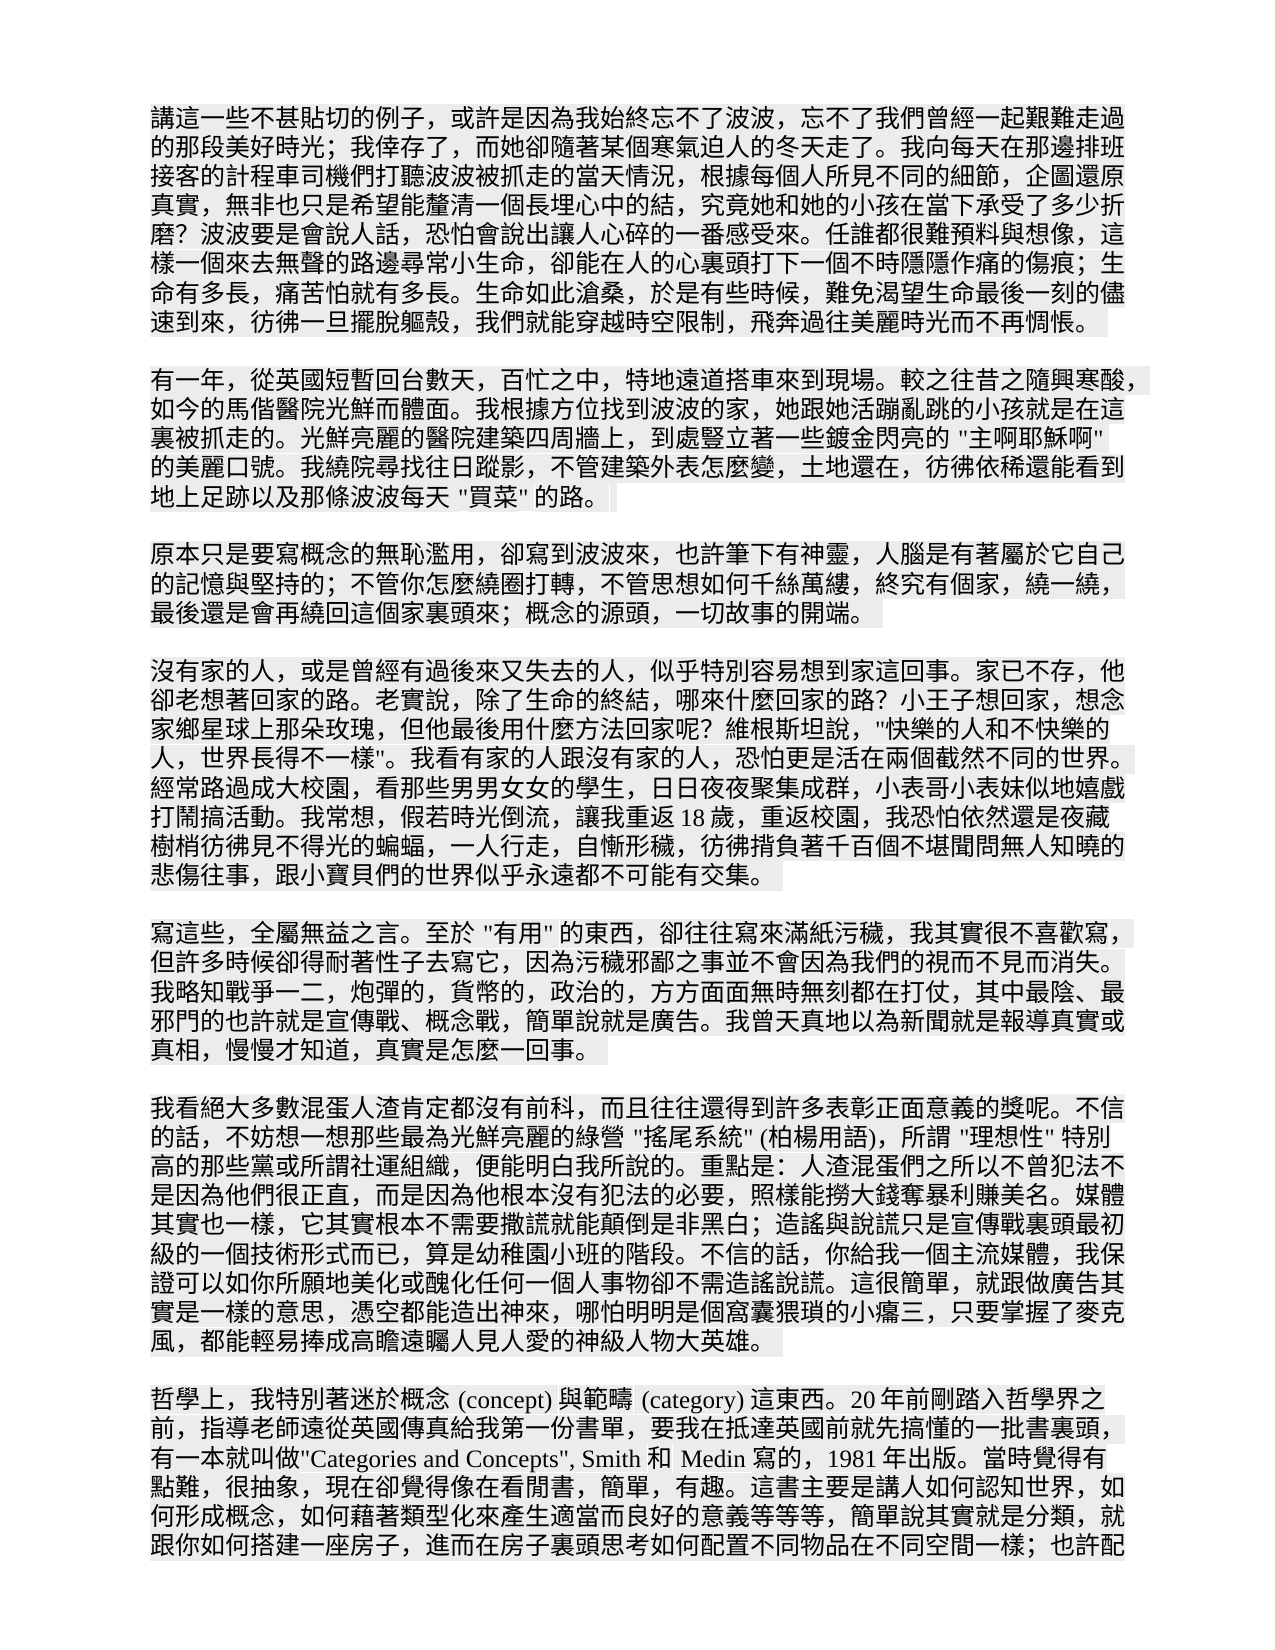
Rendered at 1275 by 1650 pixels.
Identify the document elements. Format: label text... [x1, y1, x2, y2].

text 學習概念，就是認識世界的過程與方法；即便是一條狗，或許也得透過概念的型塑來理解世界。我看過一些概念化得特別好的狗，比方說會根據 "紅綠燈" 過馬路；牠應該不是眼睛看著燈號來決定下一步的行動，而是在一片混沌的無數現實細節中，根據各種我們難以得知的跡象，拼湊摸索出事物的意義與規律，依此而行。你當然可以說這是一種概念的形成，只是動物腦子裏的 "概念" 肯定跟我們長得很不一樣，但牠們也許同樣得透過這樣一種 "無聲的語言" 來理解世界，進而生活其中，就像在光譜上尋找特定波長與頻率一樣，在各式各樣的頻道上與之對應生活。這樣一個概念組合，你可以說它其實就是某個物種或生命賴以為生的 "世界"。 概念，多多少少是一種 "分類化" 了的 "真實" (reality)，缺乏血肉，中立，片斷，不帶個別情感，卻具有某種一致性，畢竟萬物混沌，我們總不可能在無限龐雜的個別事物上逐一理解真實。文學、藝術專注於私密、獨特與個別，猶如理解一棵大樹上某一片葉子的紋路與滄桑，但葉與樹、根與莖以及與之相應的一切，卻是承載無數私密、獨特與個別事物的一個個舞台，預設了事物存在的可能性；就如同你得先有了一個個倉庫，然後才能根據不同的分類法，往裏頭堆積物品，型塑出一個個不同的概念。 奇妙的不是物品本身，奇妙的也不是一個個倉庫，不是WHAT，不是HOW，不是 WHY，而是 IS，奇妙的是這一切究竟打哪來？就如同Martin Heidegger 所說："為何總有些東西存在，而非空無一物？?" 在所有偉大戲劇開始之前，令人驚訝的是，舞台早已存在。在所有偉大樂章創造之初，各種不同的音符早已完備。在人類說出第一個句子之前，概念空間早已無語深藏。事物與真相究竟為何，我無甚興趣；事物究竟有哪些可能性，倒是有趣得多，畢竟一個概念既然可以這樣，也許就有可能那樣。但更為神祕的卻是為何存在這樣一些可能性，彷彿有人預先搭設了舞台，預知日後一切故事的到來。 "第二課" 的事既在語言存在之前，意味著它無法談，畢竟誰能不用語言來談論語言、談論語言存在之前的境況？誰能不藉思索而能洞察思想之初？不能談而硬要談，不可思議卻偏要思而議之，或許只能說，"第二課" 其實是給那極少數 "有病的人" (所謂哲學家) 以一種一般正常人難以理解的方式去談的。我現在要講的只是舞台本身，至於舞台存在之前世界究竟長什麼樣，那是另一回事了。 還記得台北馬偕醫院那隻舉世無雙的靈犬波波嗎？育有一子，母子和樂，生活無憂。每天，波波都會去醫院後面一個市集 "買菜"，經常叼一整包用塑膠袋裝著的骨頭和肉片回來。波波的家不大，約半坪大小，麻雀雖小，五臟俱全，臥房、客廳、廚房等等，該有都有。波波會把買回來 (其實是肉販免費送她的) 的食物堆積在小屋內一個特定角落，想吃時就拿出一塊骨頭享用。她雖然不會說出 "冰箱"、"儲存" 與 "購買" 等概念，但行為內涵其實差不多。更重要的是，這一切作為似乎預示著一個東西--"未來"。波波雖然不會談論 "未來" 或 "明天"，但顯然牠還是 "懂" 的，只是牠的 "懂" 跟我們的 "懂" 也許不太一樣。 講這一些或許不甚貼切的例子是因為，概念確實無所不在，只是不同物種的 "概念" 長得稍微跟我們有點不太一樣而已。概念缺乏血肉，但無數血肉生命卻無法與之割捨，就像你割不斷你的影子一般。於是，儘管我們鄙視概念，厭惡話語，看輕所謂智慧，但仍無法與之割捨，無想無念。 講這一些不甚貼切的例子，或許是因為我始終忘不了波波，忘不了我們曾經一起艱難走過的那段美好時光；我倖存了，而她卻隨著某個寒氣迫人的冬天走了。我向每天在那邊排班接客的計程車司機們打聽波波被抓走的當天情況，根據每個人所見不同的細節，企圖還原真實，無非也只是希望能釐清一個長埋心中的結，究竟她和她的小孩在當下承受了多少折磨？波波要是會說人話，恐怕會說出讓人心碎的一番感受來。任誰都很難預料與想像，這樣一個來去無聲的路邊尋常小生命，卻能在人的心裏頭打下一個不時隱隱作痛的傷痕；生命有多長，痛苦怕就有多長。生命如此滄桑，於是有些時候，難免渴望生命最後一刻的儘速到來，彷彿一旦擺脫軀殼，我們就能穿越時空限制，飛奔過往美麗時光而不再惆悵。 有一年，從英國短暫回台數天，百忙之中，特地遠道搭車來到現場。較之往昔之隨興寒酸，如今的馬偕醫院光鮮而體面。我根據方位找到波波的家，她跟她活蹦亂跳的小孩就是在這裏被抓走的。光鮮亮麗的醫院建築四周牆上，到處豎立著一些鍍金閃亮的 "主啊耶穌啊" 的美麗口號。我繞院尋找往日蹤影，不管建築外表怎麼變，土地還在，彷彿依稀還能看到地上足跡以及那條波波每天 "買菜" 的路。 原本只是要寫概念的無恥濫用，卻寫到波波來，也許筆下有神靈，人腦是有著屬於它自己的記憶與堅持的；不管你怎麼繞圈打轉，不管思想如何千絲萬縷，終究有個家，繞一繞，最後還是會再繞回這個家裏頭來；概念的源頭，一切故事的開端。 沒有家的人，或是曾經有過後來又失去的人，似乎特別容易想到家這回事。家已不存，他卻老想著回家的路。老實說，除了生命的終結，哪來什麼回家的路？小王子想回家，想念家鄉星球上那朵玫瑰，但他最後用什麼方法回家呢？維根斯坦說，"快樂的人和不快樂的人，世界長得不一樣"。我看有家的人跟沒有家的人，恐怕更是活在兩個截然不同的世界。經常路過成大校園，看那些男男女女的學生，日日夜夜聚集成群，小表哥小表妹似地嬉戲打鬧搞活動。我常想，假若時光倒流，讓我重返18歲，重返校園，我恐怕依然還是夜藏樹梢彷彿見不得光的蝙蝠，一人行走，自慚形穢，彷彿揹負著千百個不堪聞問無人知曉的悲傷往事，跟小寶貝們的世界似乎永遠都不可能有交集。 寫這些，全屬無益之言。至於 "有用" 的東西，卻往往寫來滿紙污穢，我其實很不喜歡寫，但許多時候卻得耐著性子去寫它，因為污穢邪鄙之事並不會因為我們的視而不見而消失。我略知戰爭一二，炮彈的，貨幣的，政治的，方方面面無時無刻都在打仗，其中最陰、最邪門的也許就是宣傳戰、概念戰，簡單說就是廣告。我曾天真地以為新聞就是報導真實或真相，慢慢才知道，真實是怎麼一回事。 我看絕大多數混蛋人渣肯定都沒有前科，而且往往還得到許多表彰正面意義的獎呢。不信的話，不妨想一想那些最為光鮮亮麗的綠營 "搖尾系統" (柏楊用語)，所謂 "理想性" 特別高的那些黨或所謂社運組織，便能明白我所說的。重點是：人渣混蛋們之所以不曾犯法不是因為他們很正直，而是因為他根本沒有犯法的必要，照樣能撈大錢奪暴利賺美名。媒體其實也一樣，它其實根本不需要撒謊就能顛倒是非黑白；造謠與說謊只是宣傳戰裏頭最初級的一個技術形式而已，算是幼稚園小班的階段。不信的話，你給我一個主流媒體，我保證可以如你所願地美化或醜化任何一個人事物卻不需造謠說謊。這很簡單，就跟做廣告其實是一樣的意思，憑空都能造出神來，哪怕明明是個窩囊猥瑣的小癟三，只要掌握了麥克風，都能輕易捧成高瞻遠矚人見人愛的神級人物大英雄。 哲學上，我特別著迷於概念 (concept) 與範疇 (category) 這東西。20年前剛踏入哲學界之前，指導老師遠從英國傳真給我第一份書單，要我在抵達英國前就先搞懂的一批書裏頭，有一本就叫做"Categories and Concepts", Smith 和 Medin 寫的，1981年出版。當時覺得有點難，很抽象，現在卻覺得像在看閒書，簡單，有趣。這書主要是講人如何認知世界，如何形成概念，如何藉著類型化來產生適當而良好的意義等等等，簡單說其實就是分類，就跟你如何搭建一座房子，進而在房子裏頭思考如何配置不同物品在不同空間一樣；也許配置得好，也許配置得差。正常狀況下，一進門的正中央應該不會是廁所才對，餐桌應該也不會擺在馬桶旁邊，雖然這樣擺也許距離上很方便，不用擔心蔡賽會蔡在褲子裏，但它似乎不是一個好的分類法；廚房裏不會擺床，浴室應該也不會放在陽台才對。 當然，這沒個準則，維根斯坦當園丁時就曾擺張小床，經常睡在廚房裏。我大學有好幾年時間就住在陽台違建，沒有馬桶，沒有蓮蓬頭，大便就大在報紙上或直接沖入地面排水管，十分原始，一個水桶，一個勺子，沒有熱水，沒有門，窗戶倒是有一個，但沒有玻璃，就在陽台上光溜溜地洗澡。那幾年不知洩了多少春光給左鄰右舍，可你一旦貧窮，其實就跟動物一樣，沒法顧及什麼尊嚴想那麼多了。 以前思想很呆板，說一不二。出國後，感謝美國、英國、法國等洋鬼子以具體行動幫我開了竅，讓我腦筋一下子靈活多了，對於概念的理解更是彈性好得像彈性褲襪那樣。對此，實在沒什麼好說的，因為都說過不知道幾千幾萬遍了。每當有人跟我講什麼進步概念，我就不耐煩，內行人面前有話就直接說了唄，何必拐彎抹角抹一堆胭脂粉？所謂人道救援，其實就是對平民百姓丟炸彈、掃機關槍、攻城掠地姦殺擄掠的意思。所謂民主，就是恁爸是老大，是你祖公，是你主人，敢不聽話就把你抄家滅族。所謂自由，就是你可以自由做我要你做的事，自由說我要你說的話，我會監控你的每一通電話及每一封 EMAIL，看你乖不乖，不乖就是恐怖份子。恐怖份子當然就是應該要消滅。所謂人權就是每個人都有基本權利，但你如果不懂得上述民主、自由與人道的道理，那你就是民主與自由的敵人；敵人當然不是人，哪來人權？所謂和平，意思就是亮刀亮槍耍拳頭、讓你屍橫遍野、千萬難民的意思。 發動侵略戰爭是為了創造更美好的世界和平，殺人遍野是為了進一步保障人權，姦殺擄掠是為了維護民主自由的神聖體制。至於新聞，當然就只是一種廣告，誰管你真的假的；所謂真理，只是當權者創造出來的一種廣告樣品。當每個概念如此有彈性，我都不知道語言還能有什麼意義了。每當有人要跟我談些什麼美妙概念，我就不耐煩，因為，套句電影 "教父" Michael Corleone 的話，"那對我的智慧是一種侮辱"。 高達說，"水面上的事我看不清楚了，我沉入水底思考"。我想他的意思是，水面上的事，吵吵鬧鬧胡扯瞎掰的，我沒什麼好說的了，於是我沉入水底，告別語言，尋找片刻寧靜。 斷絕概念，揮別語言，我看是有點難。但是，那些漂亮語言，美妙概念，鑲金貼銀的，倒是可以拱手奉送給人渣混蛋們，喜歡就拿去，沒什麼好搶的。如果有一天，連光都可以很有彈性，我也很樂意把光都讓給他們。還是那句老話，如果他們是那光，那我就是那黑暗。概念不管如何有彈性，站在人渣混蛋們的對立面總錯不了。 [150, 75, 1125, 1561]
